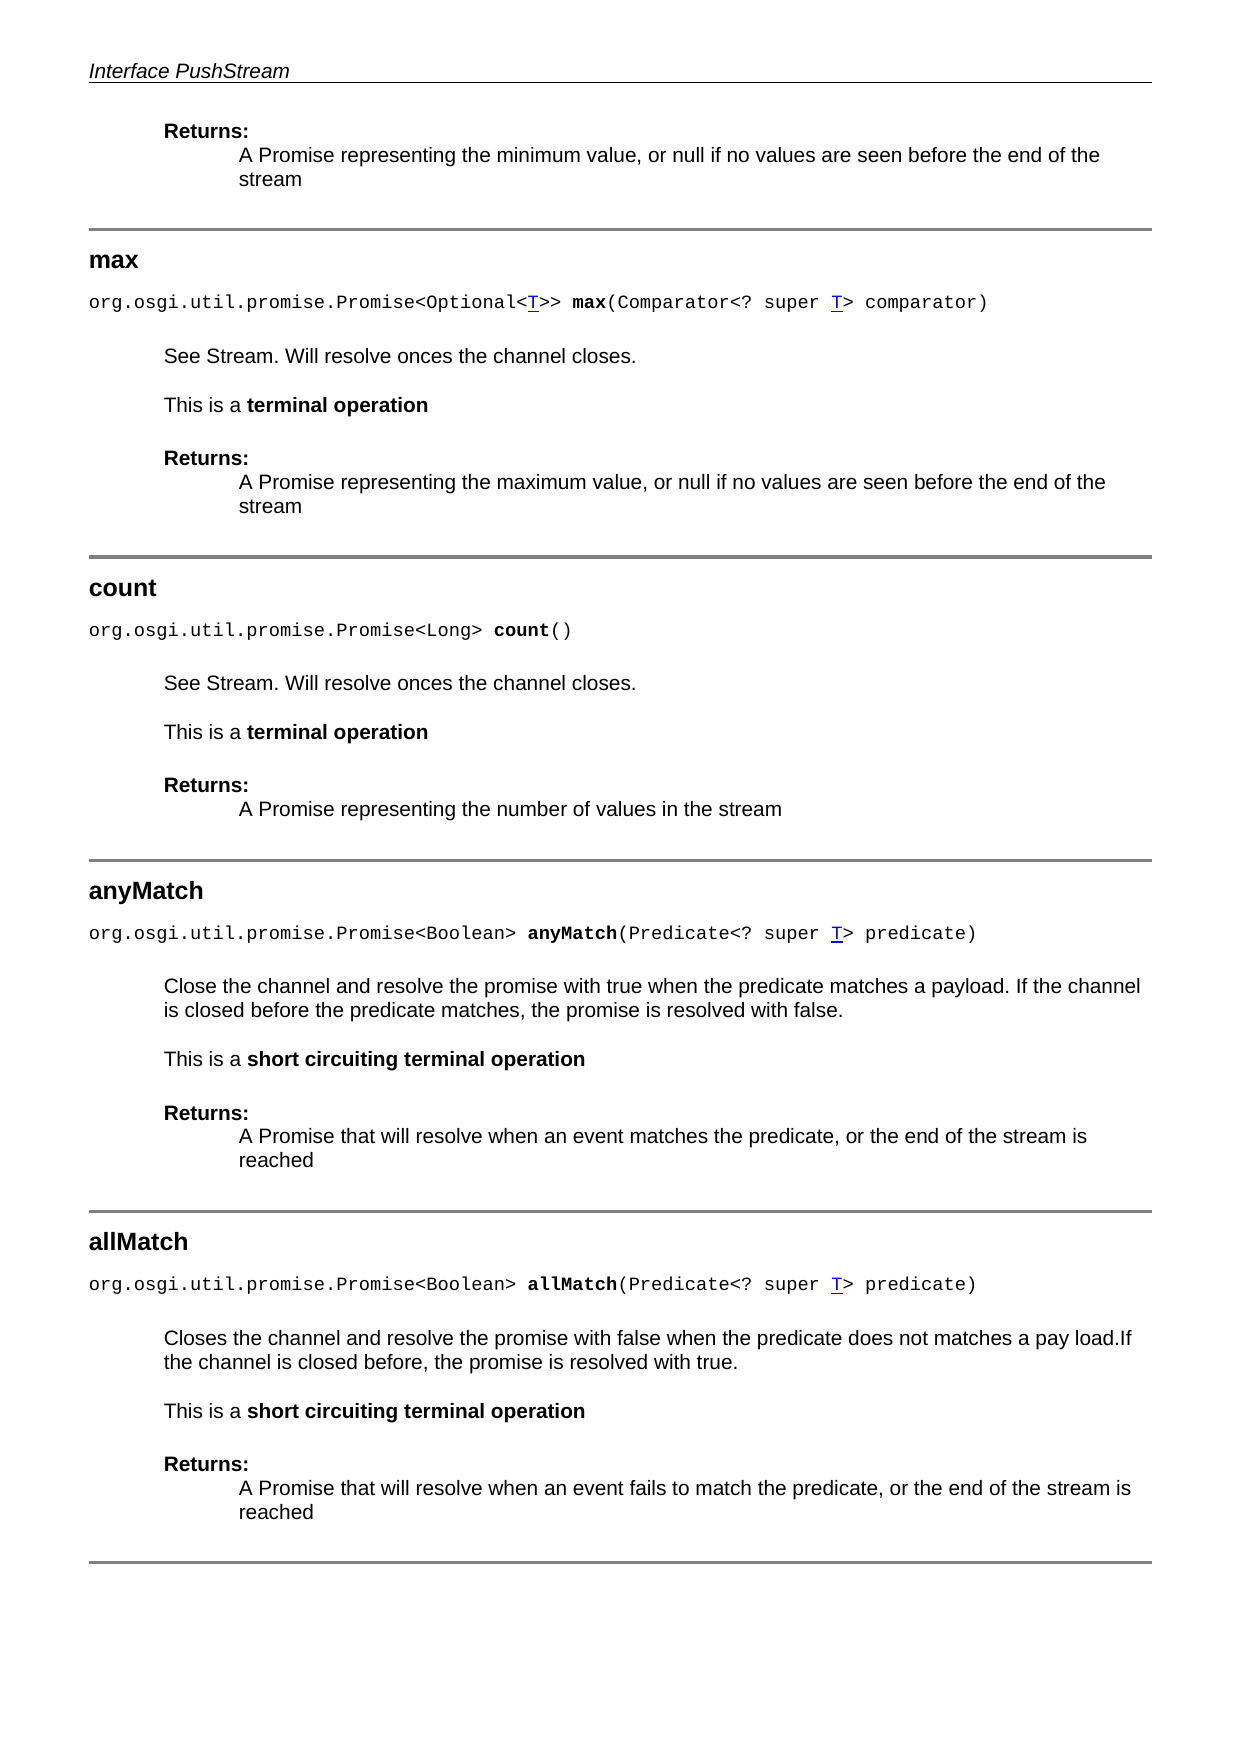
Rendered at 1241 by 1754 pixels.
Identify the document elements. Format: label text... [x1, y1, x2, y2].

text This is a short circuiting terminal operation [163, 1398, 1152, 1422]
text org.osgi.util.promise.Promise<Optional<T>> max(Comparator<? super T> comparator) [88, 293, 1152, 314]
text Returns: [163, 446, 1152, 470]
text Close the channel and resolve the promise with true when the predicate matches a payload. If the channel is closed before the predicate matches, the promise is resolved with false. [163, 974, 1152, 1022]
text org.osgi.util.promise.Promise<Long> count() [88, 621, 1152, 642]
text Returns: [163, 1100, 1152, 1124]
text A Promise that will resolve when an event matches the predicate, or the end of the stream is reached [238, 1124, 1152, 1172]
text A Promise that will resolve when an event fails to match the predicate, or the end of the stream is reached [238, 1476, 1152, 1523]
text Returns: [163, 118, 1152, 142]
text A Promise representing the number of values in the stream [238, 797, 1152, 821]
text This is a short circuiting terminal operation [163, 1047, 1152, 1071]
text A Promise representing the minimum value, or null if no values are seen before the end of the stream [238, 142, 1152, 190]
text Returns: [163, 773, 1152, 797]
text This is a terminal operation [163, 720, 1152, 744]
text See Stream. Will resolve onces the channel closes. [163, 344, 1152, 368]
text org.osgi.util.promise.Promise<Boolean> anyMatch(Predicate<? super T> predicate) [88, 924, 1152, 945]
text This is a terminal operation [163, 393, 1152, 417]
text org.osgi.util.promise.Promise<Boolean> allMatch(Predicate<? super T> predicate) [88, 1275, 1152, 1296]
text A Promise representing the maximum value, or null if no values are seen before the end of the stream [238, 470, 1152, 518]
text Returns: [163, 1452, 1152, 1476]
subtitle anyMatch [126, 896, 1152, 900]
text Closes the channel and resolve the promise with false when the predicate does not matches a pay load.If the channel is closed before, the promise is resolved with true. [163, 1326, 1152, 1373]
text See Stream. Will resolve onces the channel closes. [163, 671, 1152, 695]
